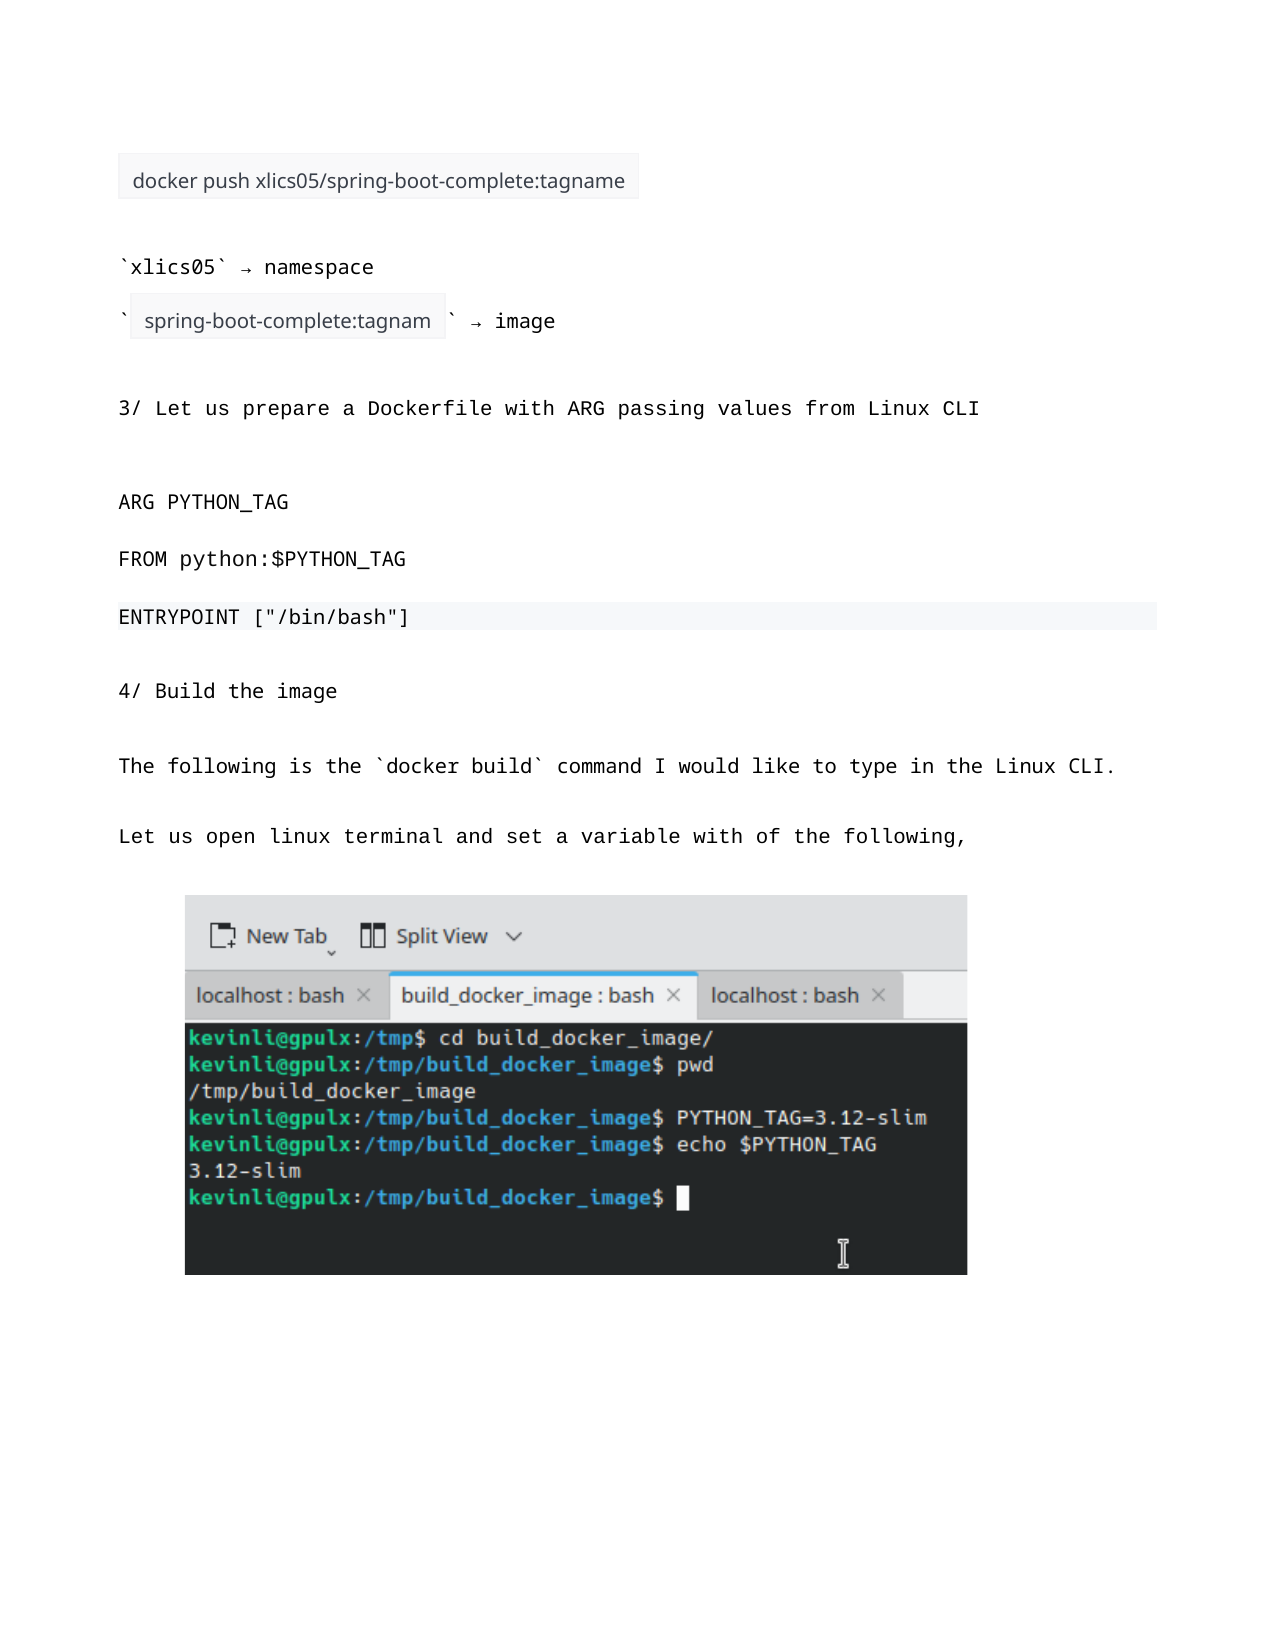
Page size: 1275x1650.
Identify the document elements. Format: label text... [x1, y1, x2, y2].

text 3/ Let us prepare a Dockerfile with ARG passing values from Linux CLI [118, 394, 1157, 422]
text [639, 152, 1157, 199]
text `spring-boot-complete:tagnam [118, 292, 445, 339]
text ENTRYPOINT ["/bin/bash"] [118, 602, 1157, 630]
text docker push xlics05/spring-boot-complete:tagname [120, 154, 638, 197]
text The following is the `docker build` command I would like to type in the Linux CLI. [118, 751, 1157, 779]
text 4/ Build the image [118, 677, 1157, 704]
text ` → image [446, 292, 1157, 339]
text ARG PYTHON_TAG [118, 487, 1157, 515]
picture [184, 895, 968, 1275]
text `xlics05` → namespace [118, 252, 1157, 280]
text Let us open linux terminal and set a variable with of the following, [118, 826, 1157, 849]
text FROM python:$PYTHON_TAG [118, 545, 1157, 573]
